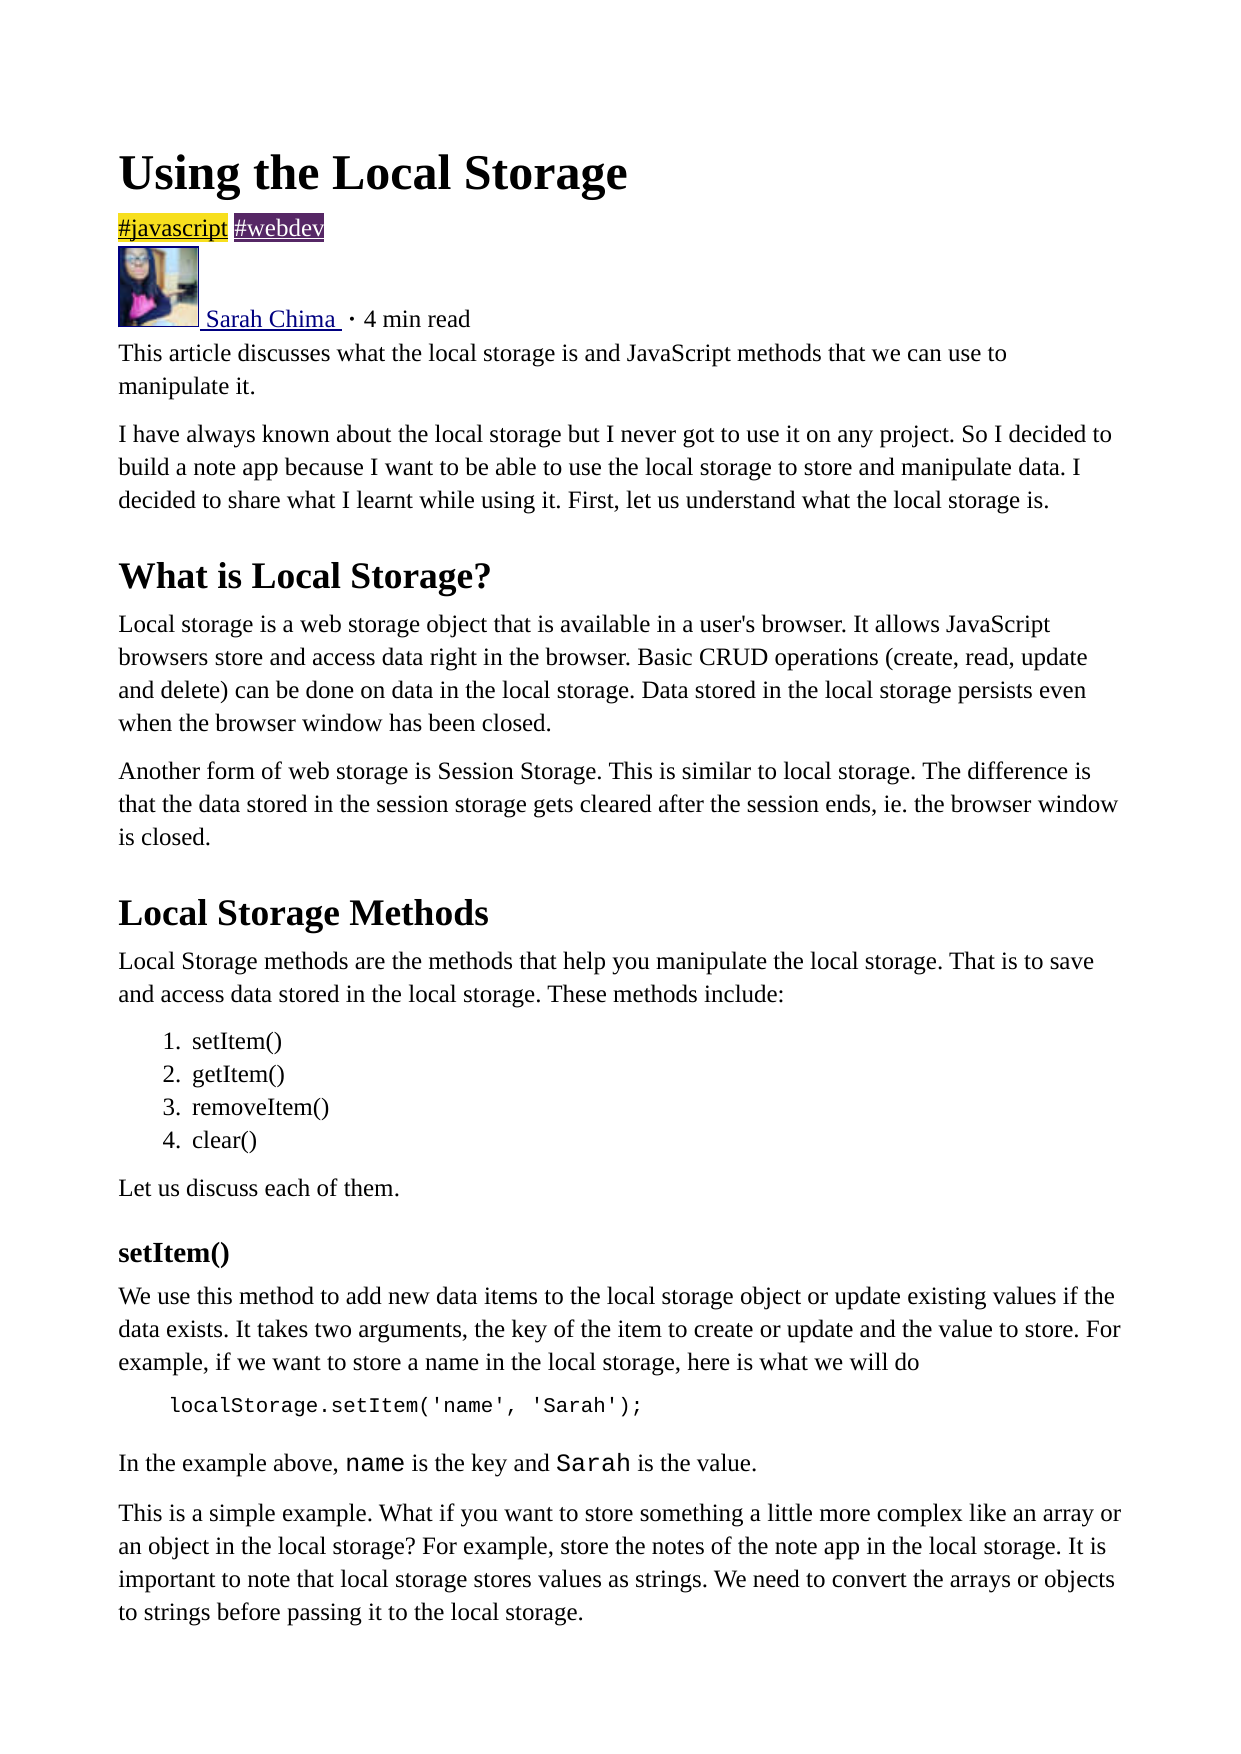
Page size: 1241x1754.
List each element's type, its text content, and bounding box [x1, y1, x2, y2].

list setItem() [162, 1026, 1122, 1055]
text Another form of web storage is Session Storage. This is similar to local storage. The difference is that the data stored in the session storage gets cleared after the session ends, ie. the browser window is closed. [118, 756, 1122, 851]
subtitle What is Local Storage? [118, 553, 1122, 597]
list getItem() [162, 1059, 1122, 1088]
text This is a simple example. What if you want to store something a little more complex like an array or an object in the local storage? For example, store the notes of the note app in the local storage. It is important to note that local storage stores values as strings. We need to convert the arrays or objects to strings before passing it to the local storage. [118, 1498, 1122, 1626]
subtitle Using the Local Storage [118, 143, 1122, 201]
text #javascript #webdev [118, 213, 1122, 242]
text We use this method to add new data items to the local storage object or update existing values if the data exists. It takes two arguments, the key of the item to create or update and the value to store. For example, if we want to store a name in the local storage, here is what we will do [118, 1281, 1122, 1376]
picture [120, 248, 198, 326]
text localStorage.setItem('name', 'Sarah'); [118, 1395, 1122, 1419]
text This article discusses what the local storage is and JavaScript methods that we can use to manipulate it. [118, 338, 1122, 400]
text Local Storage methods are the methods that help you manipulate the local storage. That is to save and access data stored in the local storage. These methods include: [118, 946, 1122, 1008]
text In the example above, name is the key and Sarah is the value. [118, 1448, 1122, 1479]
text Sarah Chima ・4 min read [118, 246, 1122, 334]
list removeItem() [162, 1092, 1122, 1121]
subtitle setItem() [118, 1235, 1122, 1269]
text I have always known about the local storage but I never got to use it on any project. So I decided to build a note app because I want to be able to use the local storage to store and manipulate data. I decided to share what I learnt while using it. First, let us understand what the local storage is. [118, 419, 1122, 514]
list clear() [162, 1126, 1122, 1154]
text Local storage is a web storage object that is available in a user's browser. It allows JavaScript browsers store and access data right in the browser. Basic CRUD operations (create, read, update and delete) can be done on data in the local storage. Data stored in the local storage persists even when the browser window has been closed. [118, 609, 1122, 737]
subtitle Local Storage Methods [118, 890, 1122, 933]
text Let us discuss each of them. [118, 1173, 1122, 1202]
